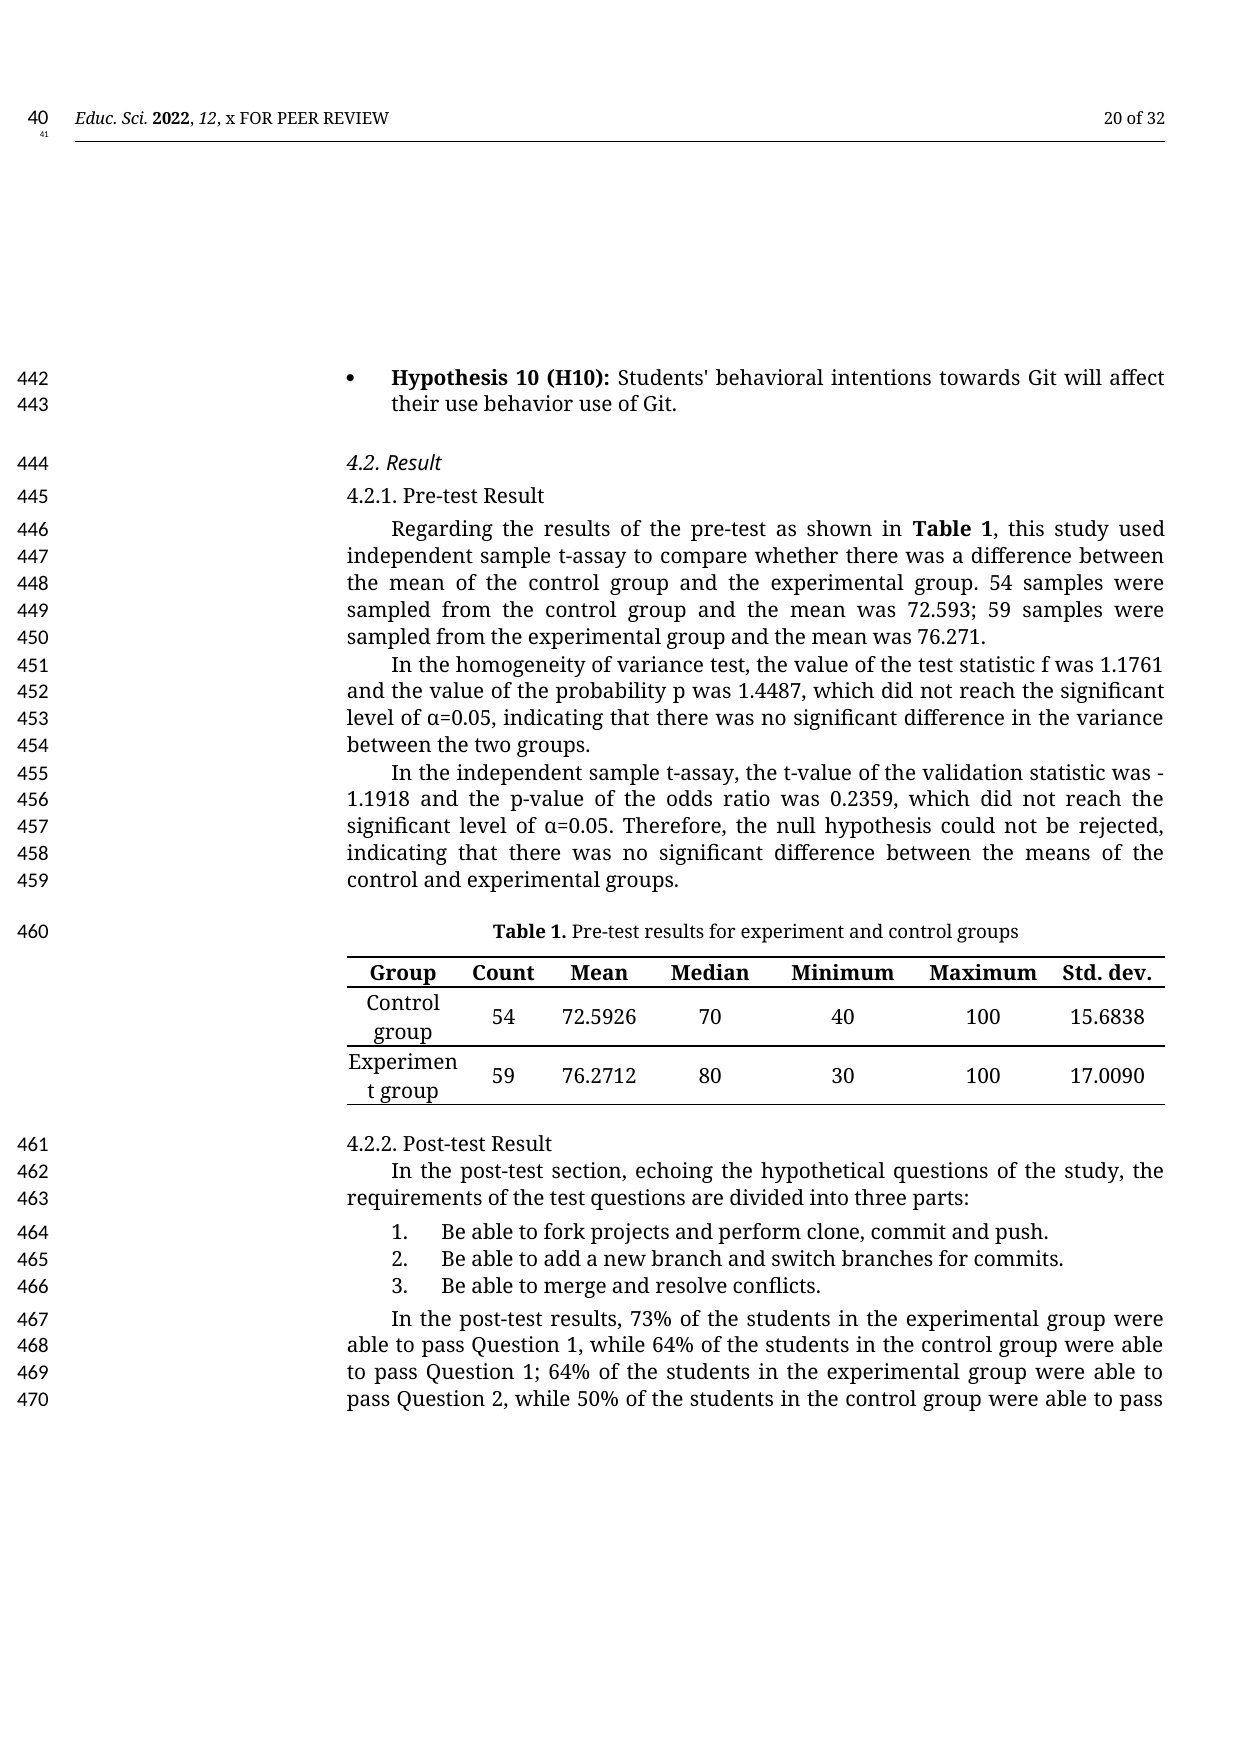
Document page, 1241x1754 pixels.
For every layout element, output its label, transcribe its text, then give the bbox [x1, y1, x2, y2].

table_cell 30 [769, 1047, 917, 1104]
table_cell 15.6838 [1050, 988, 1165, 1045]
table_header Group [347, 958, 459, 986]
table_header Median [651, 958, 769, 986]
table_header Std. dev. [1050, 958, 1165, 986]
table_cell 54 [459, 988, 547, 1045]
table_cell 80 [651, 1047, 769, 1104]
table_header Mean [548, 958, 651, 986]
subtitle 4.2.2. Post-test Result [347, 1130, 1165, 1157]
table_cell 72.5926 [548, 988, 651, 1045]
text In the post-test results, 73% of the students in the experimental group were able to pass Question 1, while 64% of the students in the control group were able to pass Question 1; 64% of the students in the experimental group were able to pass Question 2, while 50% of the students in the control group were able to pass [347, 1305, 1165, 1413]
table_header Minimum [769, 958, 917, 986]
table_cell 100 [917, 1047, 1049, 1104]
table_cell 40 [769, 988, 917, 1045]
subtitle 4.2.1. Pre-test Result [347, 482, 1165, 509]
text Regarding the results of the pre-test as shown in Table 1, this study used independent sample t-assay to compare whether there was a difference between the mean of the control group and the experimental group. 54 samples were sampled from the control group and the mean was 72.593; 59 samples were sampled from the experimental group and the mean was 76.271. [347, 515, 1165, 651]
table_header Count [459, 958, 547, 986]
table_header Maximum [917, 958, 1049, 986]
table_cell 59 [459, 1047, 547, 1104]
text In the independent sample t-assay, the t-value of the validation statistic was -1.1918 and the p-value of the odds ratio was 0.2359, which did not reach the significant level of α=0.05. Therefore, the null hypothesis could not be rejected, indicating that there was no significant difference between the means of the control and experimental groups. [347, 759, 1165, 894]
text Table 1. Pre-test results for experiment and control groups [347, 919, 1165, 943]
table_cell 76.2712 [548, 1047, 651, 1104]
table_cell 17.0090 [1050, 1047, 1165, 1104]
subtitle 4.2. Result [347, 449, 1165, 476]
list Be able to merge and resolve conflicts. [391, 1271, 1165, 1298]
list Hypothesis 10 (H10): Students' behavioral intentions towards Git will affect their use behavior use of Git. [347, 363, 1165, 417]
text In the homogeneity of variance test, the value of the test statistic f was 1.1761 and the value of the probability p was 1.4487, which did not reach the significant level of α=0.05, indicating that there was no significant difference in the variance between the two groups. [347, 651, 1165, 759]
table_cell 70 [651, 988, 769, 1045]
table_cell 100 [917, 988, 1049, 1045]
table_cell Control group [347, 988, 459, 1045]
list Be able to add a new branch and switch branches for commits. [391, 1244, 1165, 1271]
table_cell Experiment group [347, 1047, 459, 1104]
text In the post-test section, echoing the hypothetical questions of the study, the requirements of the test questions are divided into three parts: [347, 1157, 1165, 1211]
list Be able to fork projects and perform clone, commit and push. [391, 1217, 1165, 1244]
